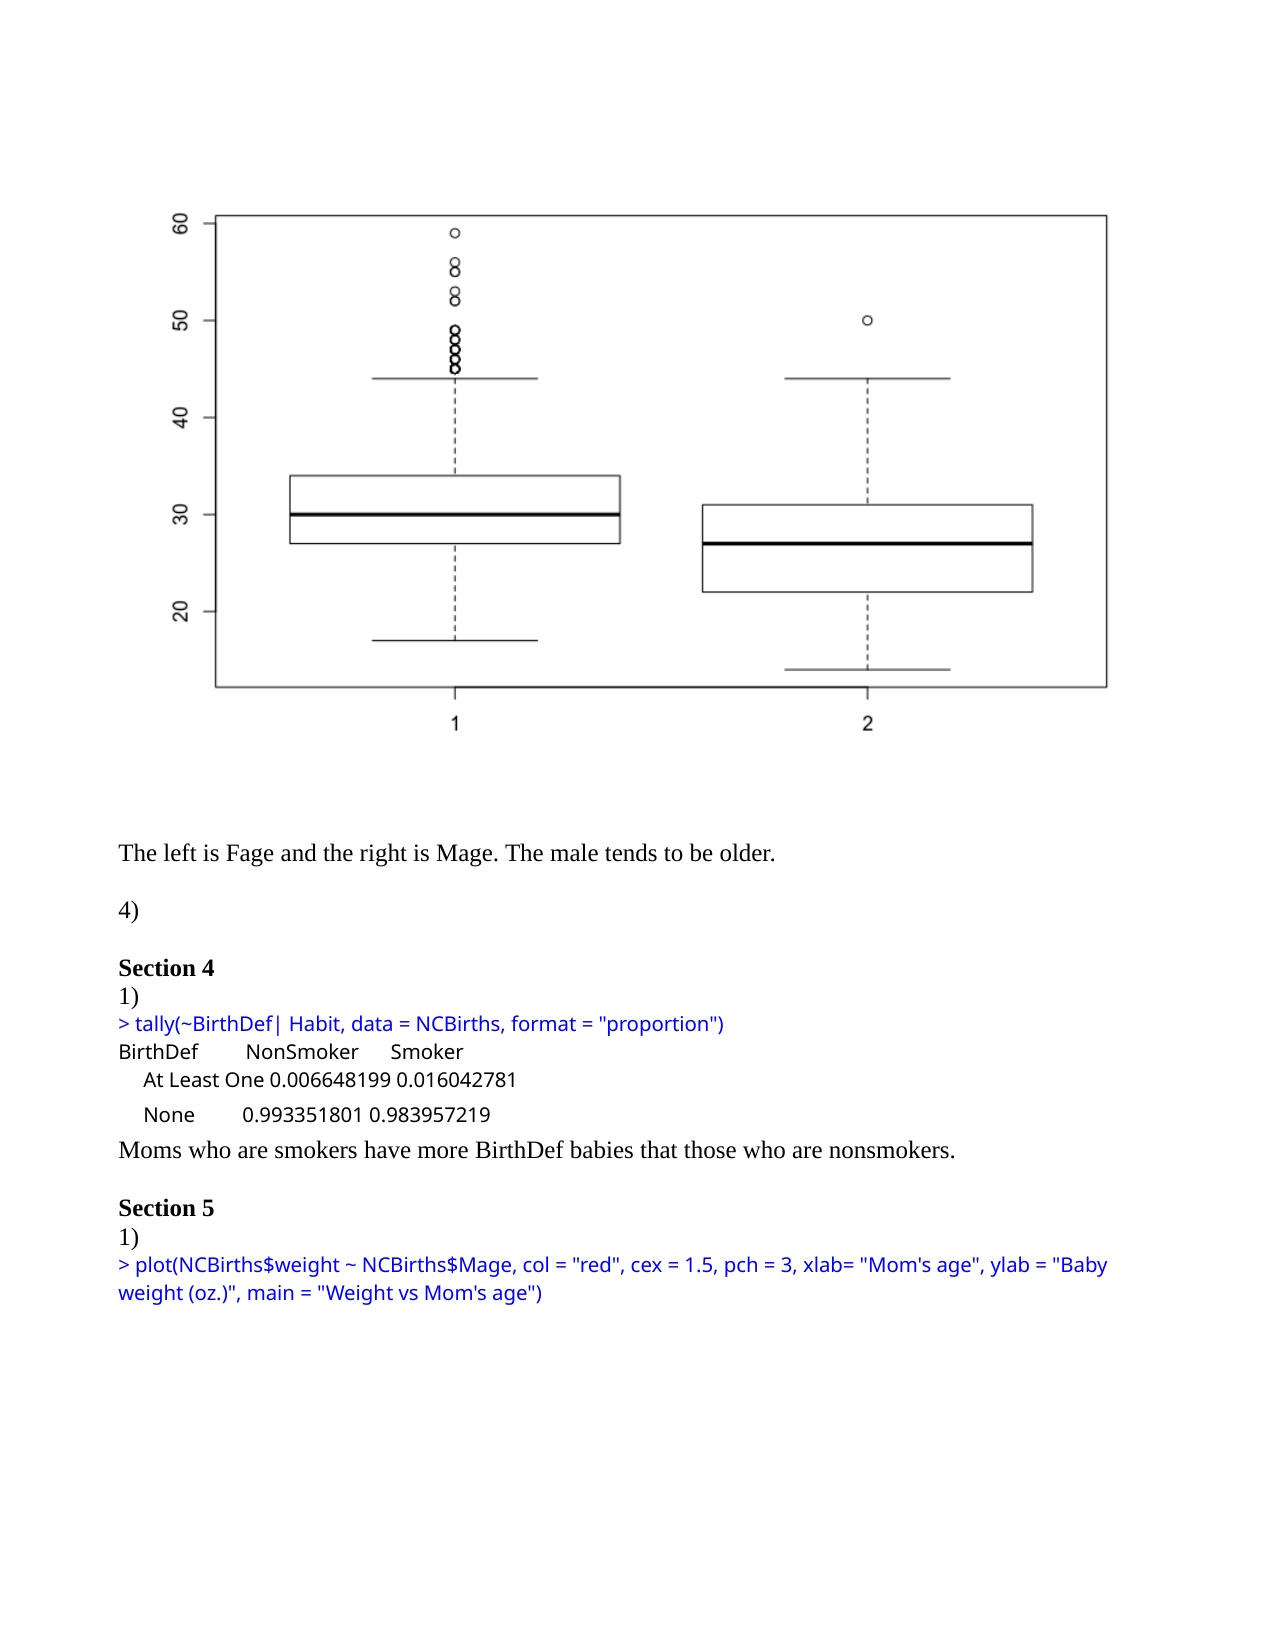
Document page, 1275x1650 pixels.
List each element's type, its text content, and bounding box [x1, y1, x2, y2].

text At Least One 0.006648199 0.016042781 [118, 1066, 1157, 1093]
text 1) [118, 981, 1157, 1010]
text Moms who are smokers have more BirthDef babies that those who are nonsmokers. [118, 1136, 1157, 1164]
text BirthDef NonSmoker Smoker [118, 1038, 1157, 1066]
picture [118, 118, 1157, 809]
text 1) [118, 1222, 1157, 1251]
text 4) [118, 895, 1157, 924]
text > plot(NCBirths$weight ~ NCBirths$Mage, col = "red", cex = 1.5, pch = 3, xlab= "Mom's age", ylab = "Baby weight (oz.)", main = "Weight vs Mom's age") [118, 1251, 1157, 1306]
text Section 4 [118, 953, 1157, 981]
text Section 5 [118, 1193, 1157, 1222]
text None 0.993351801 0.983957219 [118, 1101, 1157, 1128]
text > tally(~BirthDef| Habit, data = NCBirths, format = "proportion") [118, 1010, 1157, 1038]
text The left is Fage and the right is Mage. The male tends to be older. [118, 838, 1157, 866]
